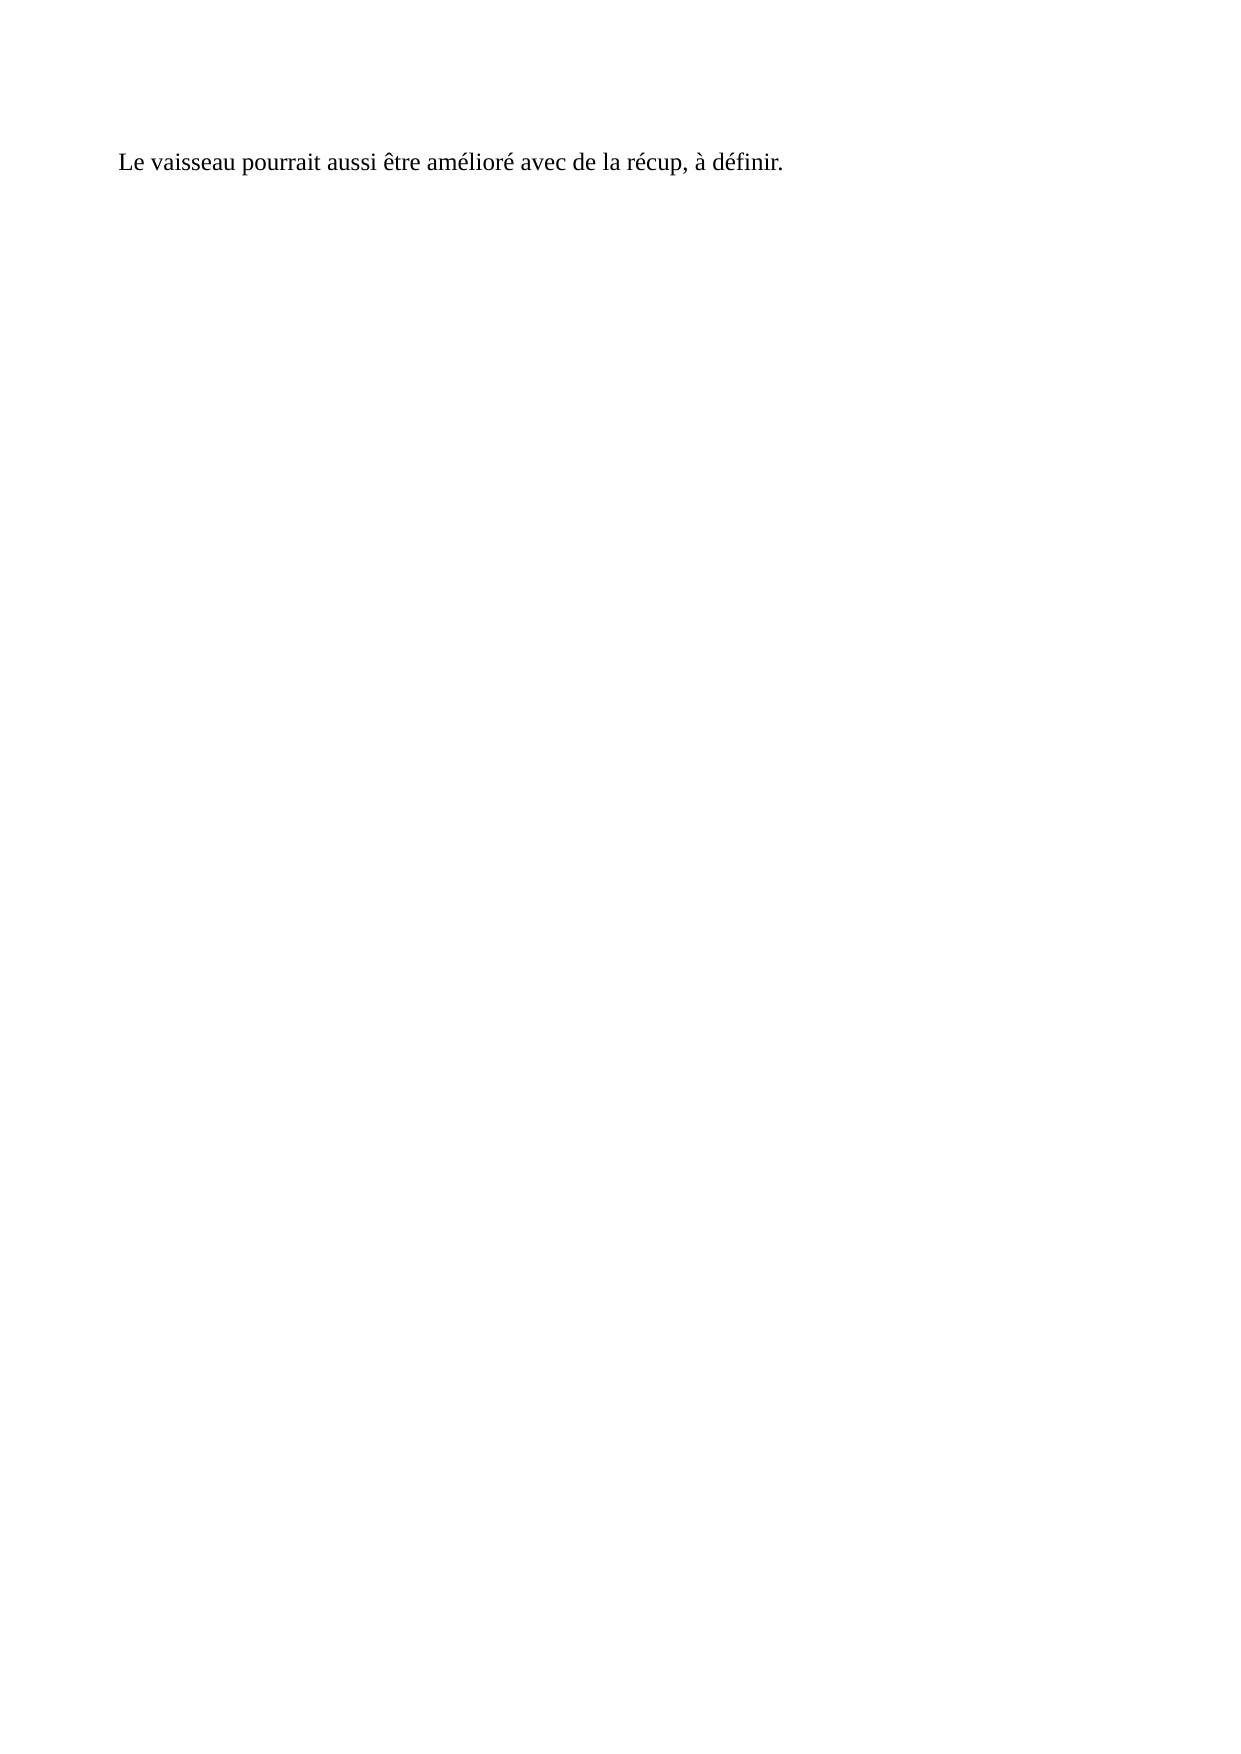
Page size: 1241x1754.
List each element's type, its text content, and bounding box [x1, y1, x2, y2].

text Le vaisseau pourrait aussi être amélioré avec de la récup, à définir. [118, 147, 1122, 176]
